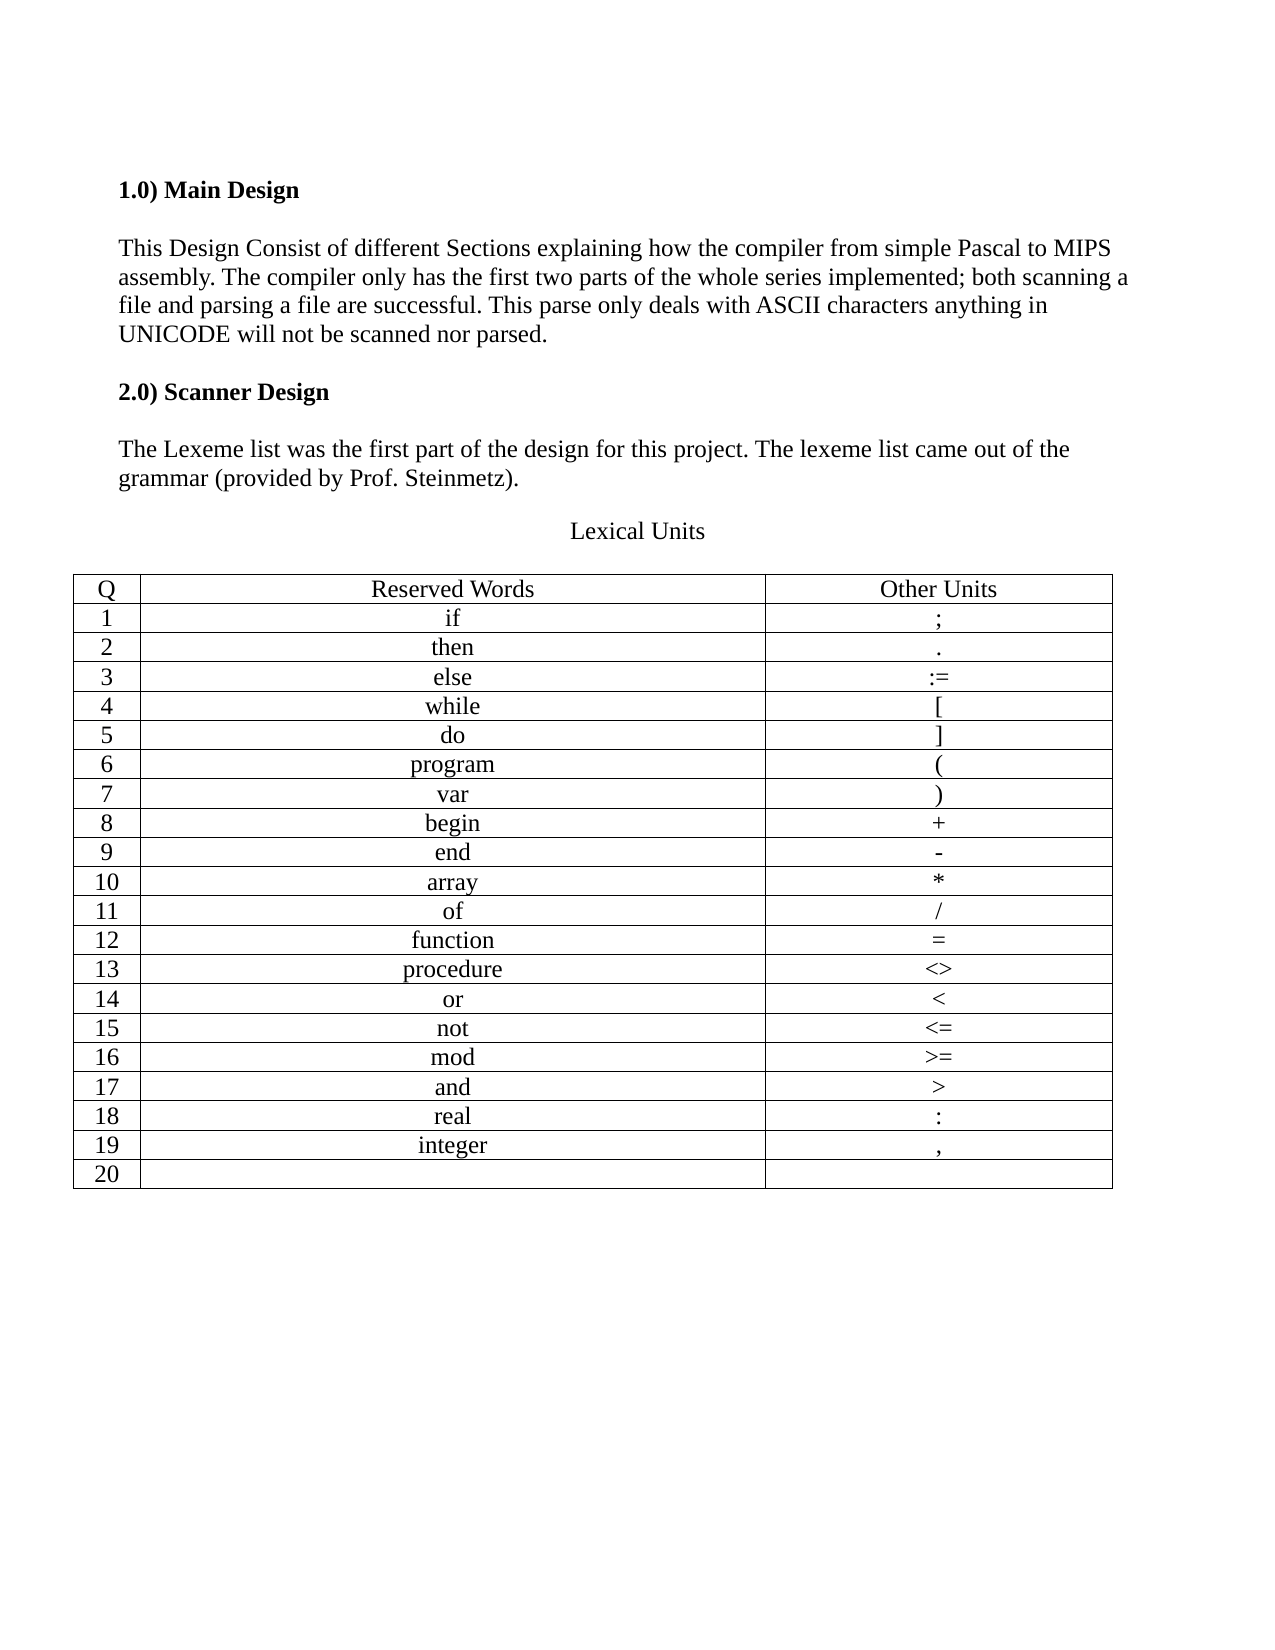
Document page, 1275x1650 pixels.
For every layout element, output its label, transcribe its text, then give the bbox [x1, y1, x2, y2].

table_cell program [141, 750, 765, 778]
table_cell 9 [74, 838, 140, 866]
table_cell real [141, 1101, 765, 1129]
table_cell 11 [74, 896, 140, 925]
table_cell [766, 1160, 1112, 1188]
table_cell ( [766, 750, 1112, 778]
table_cell begin [141, 809, 765, 837]
table_cell 13 [74, 955, 140, 983]
table_cell - [766, 838, 1112, 866]
table_cell end [141, 838, 765, 866]
table_cell 4 [74, 692, 140, 720]
table_cell and [141, 1072, 765, 1100]
table_cell procedure [141, 955, 765, 983]
table_cell [ [766, 692, 1112, 720]
table_cell of [141, 896, 765, 925]
text Lexical Units [118, 516, 1157, 545]
table_cell array [141, 867, 765, 895]
table_cell <= [766, 1014, 1112, 1042]
table_cell mod [141, 1043, 765, 1071]
table_cell > [766, 1072, 1112, 1100]
table_cell . [766, 633, 1112, 661]
table_header Q [74, 575, 140, 603]
table_cell >= [766, 1043, 1112, 1071]
table_cell * [766, 867, 1112, 895]
table_cell 2 [74, 633, 140, 661]
table_cell 12 [74, 926, 140, 954]
text 2.0) Scanner Design [118, 377, 1157, 406]
table_cell 15 [74, 1014, 140, 1042]
table_cell var [141, 779, 765, 808]
table_cell 3 [74, 662, 140, 691]
table_cell ] [766, 721, 1112, 749]
table_cell <> [766, 955, 1112, 983]
table_cell not [141, 1014, 765, 1042]
table_cell 7 [74, 779, 140, 808]
table_cell 19 [74, 1131, 140, 1159]
table_cell = [766, 926, 1112, 954]
text This Design Consist of different Sections explaining how the compiler from simple Pascal to MIPS assembly. The compiler only has the first two parts of the whole series implemented; both scanning a file and parsing a file are successful. This parse only deals with ASCII characters anything in UNICODE will not be scanned nor parsed. [118, 233, 1157, 348]
table_cell if [141, 604, 765, 632]
table_cell 16 [74, 1043, 140, 1071]
table_cell : [766, 1101, 1112, 1129]
table_cell or [141, 984, 765, 1012]
table_cell 20 [74, 1160, 140, 1188]
table_cell / [766, 896, 1112, 925]
table_cell 18 [74, 1101, 140, 1129]
table_cell do [141, 721, 765, 749]
table_cell := [766, 662, 1112, 691]
table_cell function [141, 926, 765, 954]
table_cell 17 [74, 1072, 140, 1100]
table_cell , [766, 1131, 1112, 1159]
text The Lexeme list was the first part of the design for this project. The lexeme list came out of the grammar (provided by Prof. Steinmetz). [118, 434, 1157, 492]
table_header Reserved Words [141, 575, 765, 603]
table_cell 14 [74, 984, 140, 1012]
table_cell ; [766, 604, 1112, 632]
table_cell [141, 1160, 765, 1188]
table_cell else [141, 662, 765, 691]
table_cell while [141, 692, 765, 720]
table_cell 6 [74, 750, 140, 778]
table_cell 1 [74, 604, 140, 632]
table_cell < [766, 984, 1112, 1012]
table_cell integer [141, 1131, 765, 1159]
table_cell then [141, 633, 765, 661]
table_cell 5 [74, 721, 140, 749]
table_cell 10 [74, 867, 140, 895]
table_header Other Units [766, 575, 1112, 603]
table_cell ) [766, 779, 1112, 808]
table_cell + [766, 809, 1112, 837]
table_cell 8 [74, 809, 140, 837]
text 1.0) Main Design [118, 176, 1157, 204]
